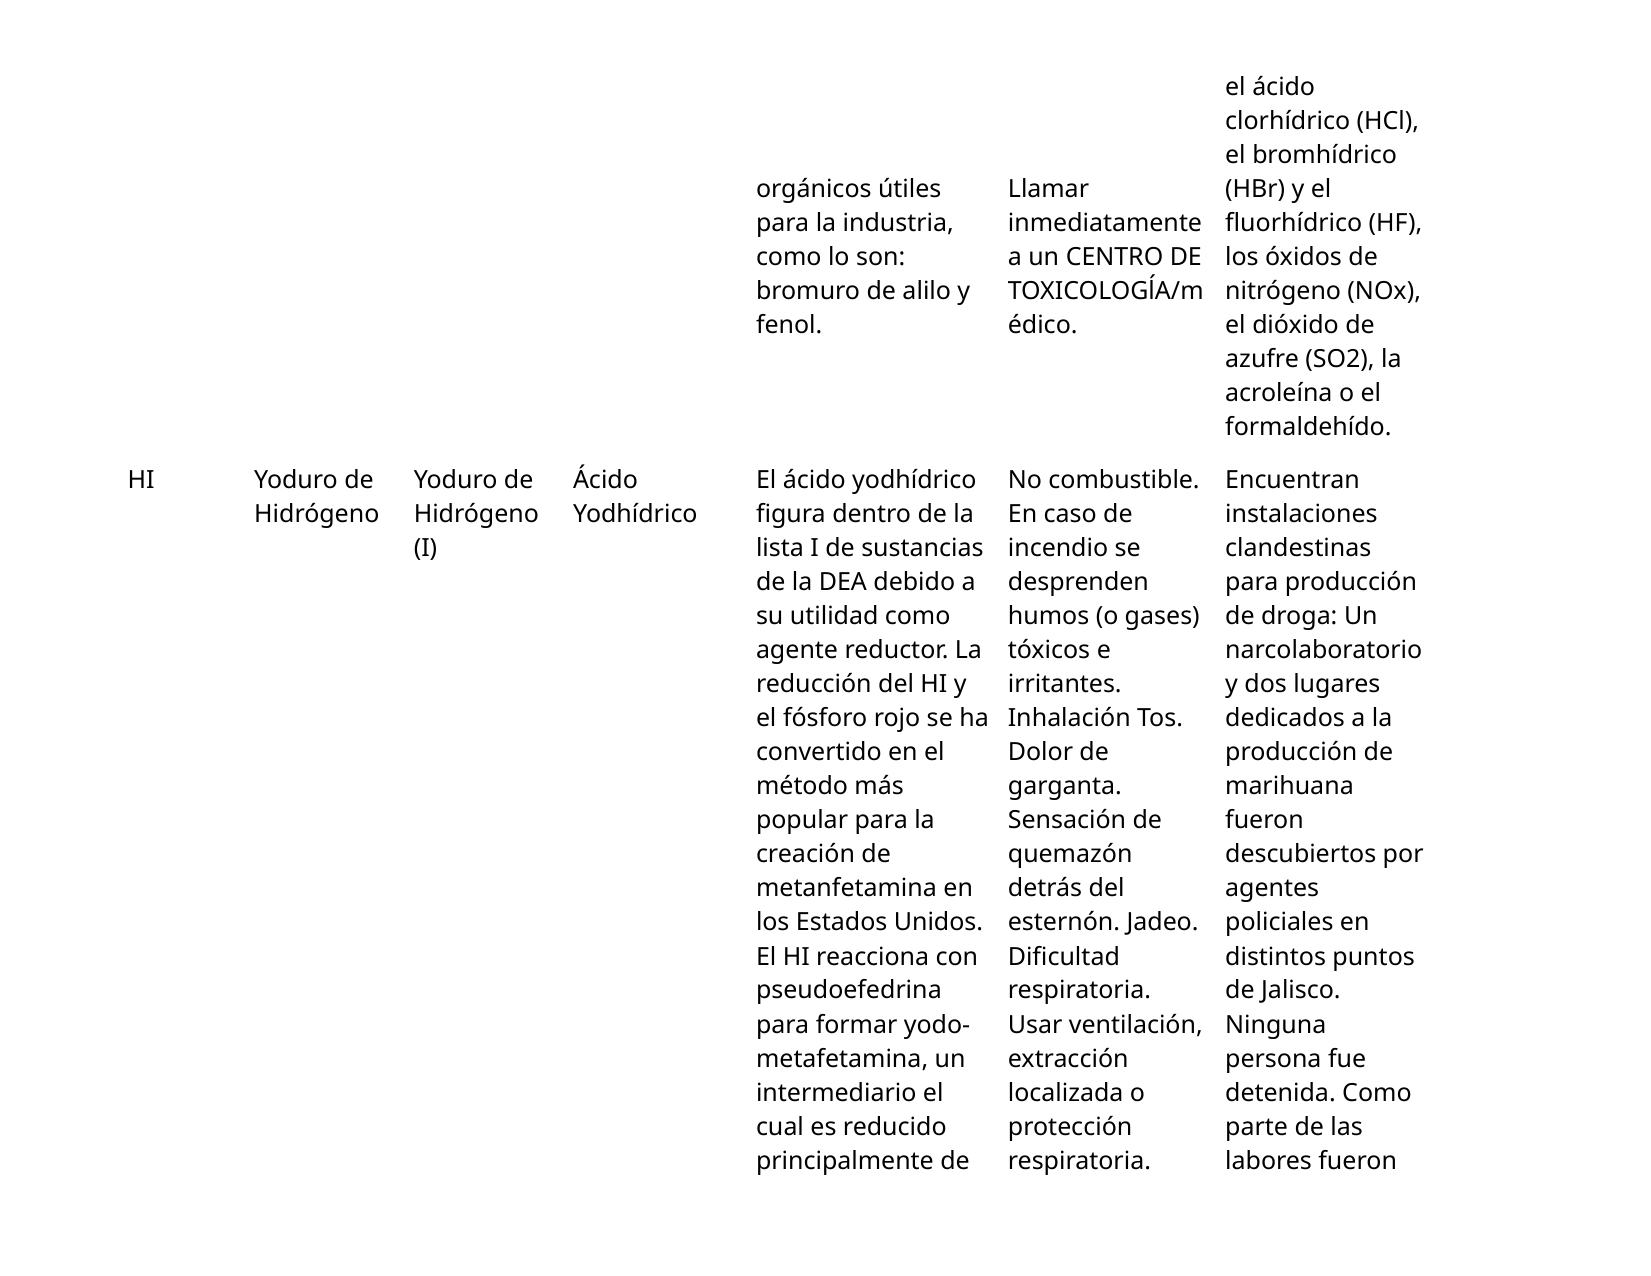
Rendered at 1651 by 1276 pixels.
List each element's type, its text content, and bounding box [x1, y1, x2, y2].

table_cell Encuentran instalaciones clandestinas para producción de droga: Un narcolaboratorio y dos lugares dedicados a la producción de marihuana fueron descubiertos por agentes policiales en distintos puntos de Jalisco. Ninguna persona fue detenida. Como parte de las labores fueron [1216, 452, 1434, 1186]
table_cell Ácido Yodhídrico [564, 452, 747, 1186]
table_cell El ácido yodhídrico figura dentro de la lista I de sustancias de la DEA debido a su utilidad como agente reductor. La reducción del HI y el fósforo rojo se ha convertido en el método más popular para la creación de metanfetamina en los Estados Unidos. El HI reacciona con pseudoefedrina para formar yodo-metafetamina, un intermediario el cual es reducido principalmente de [747, 452, 998, 1186]
table_cell Llamar inmediatamente a un CENTRO DE TOXICOLOGĺA/médico. [999, 59, 1216, 452]
table_cell orgánicos útiles para la industria, como lo son: bromuro de alilo y fenol. [747, 59, 998, 452]
table_cell [404, 59, 564, 452]
table_cell HI [118, 452, 245, 1186]
table_cell [564, 59, 747, 452]
table_cell Yoduro de Hidrógeno (I) [404, 452, 564, 1186]
table_cell [245, 59, 404, 452]
table_cell el ácido clorhídrico (HCl), el bromhídrico (HBr) y el fluorhídrico (HF), los óxidos de nitrógeno (NOx), el dióxido de azufre (SO2), la acroleína o el formaldehído. [1216, 59, 1434, 452]
table_cell No combustible. En caso de incendio se desprenden humos (o gases) tóxicos e irritantes. Inhalación Tos. Dolor de garganta. Sensación de quemazón detrás del esternón. Jadeo. Dificultad respiratoria. Usar ventilación, extracción localizada o protección respiratoria. [999, 452, 1216, 1186]
table_cell Yoduro de Hidrógeno [245, 452, 404, 1186]
table_cell [118, 59, 245, 452]
